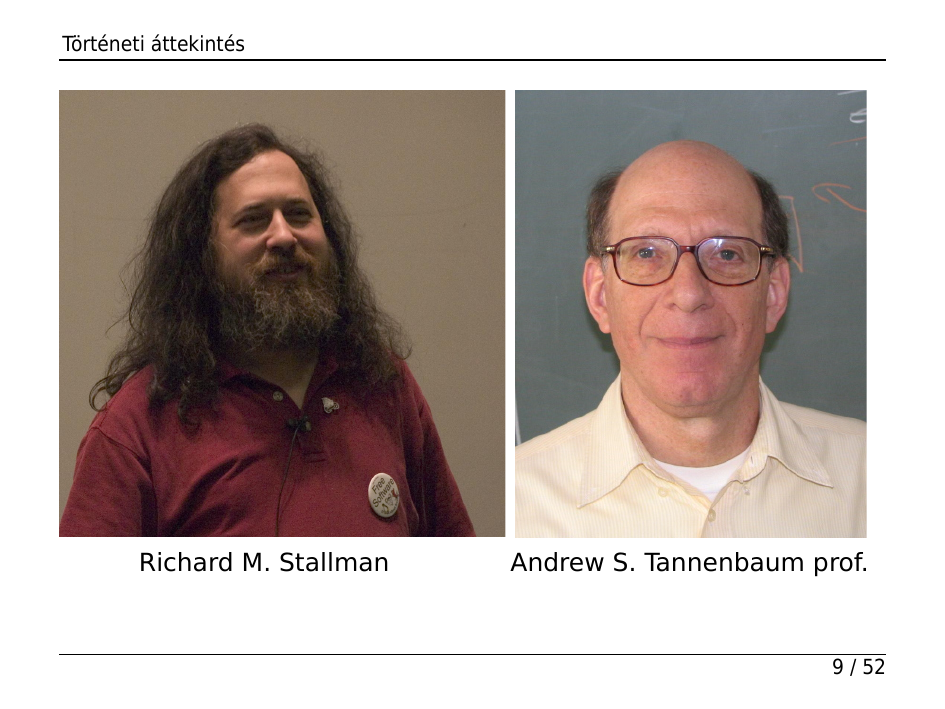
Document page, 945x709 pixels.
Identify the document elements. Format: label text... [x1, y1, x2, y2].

picture [59, 90, 506, 537]
picture [515, 90, 867, 538]
text Richard M. Stallman Andrew S. Tannenbaum prof. [59, 548, 886, 578]
